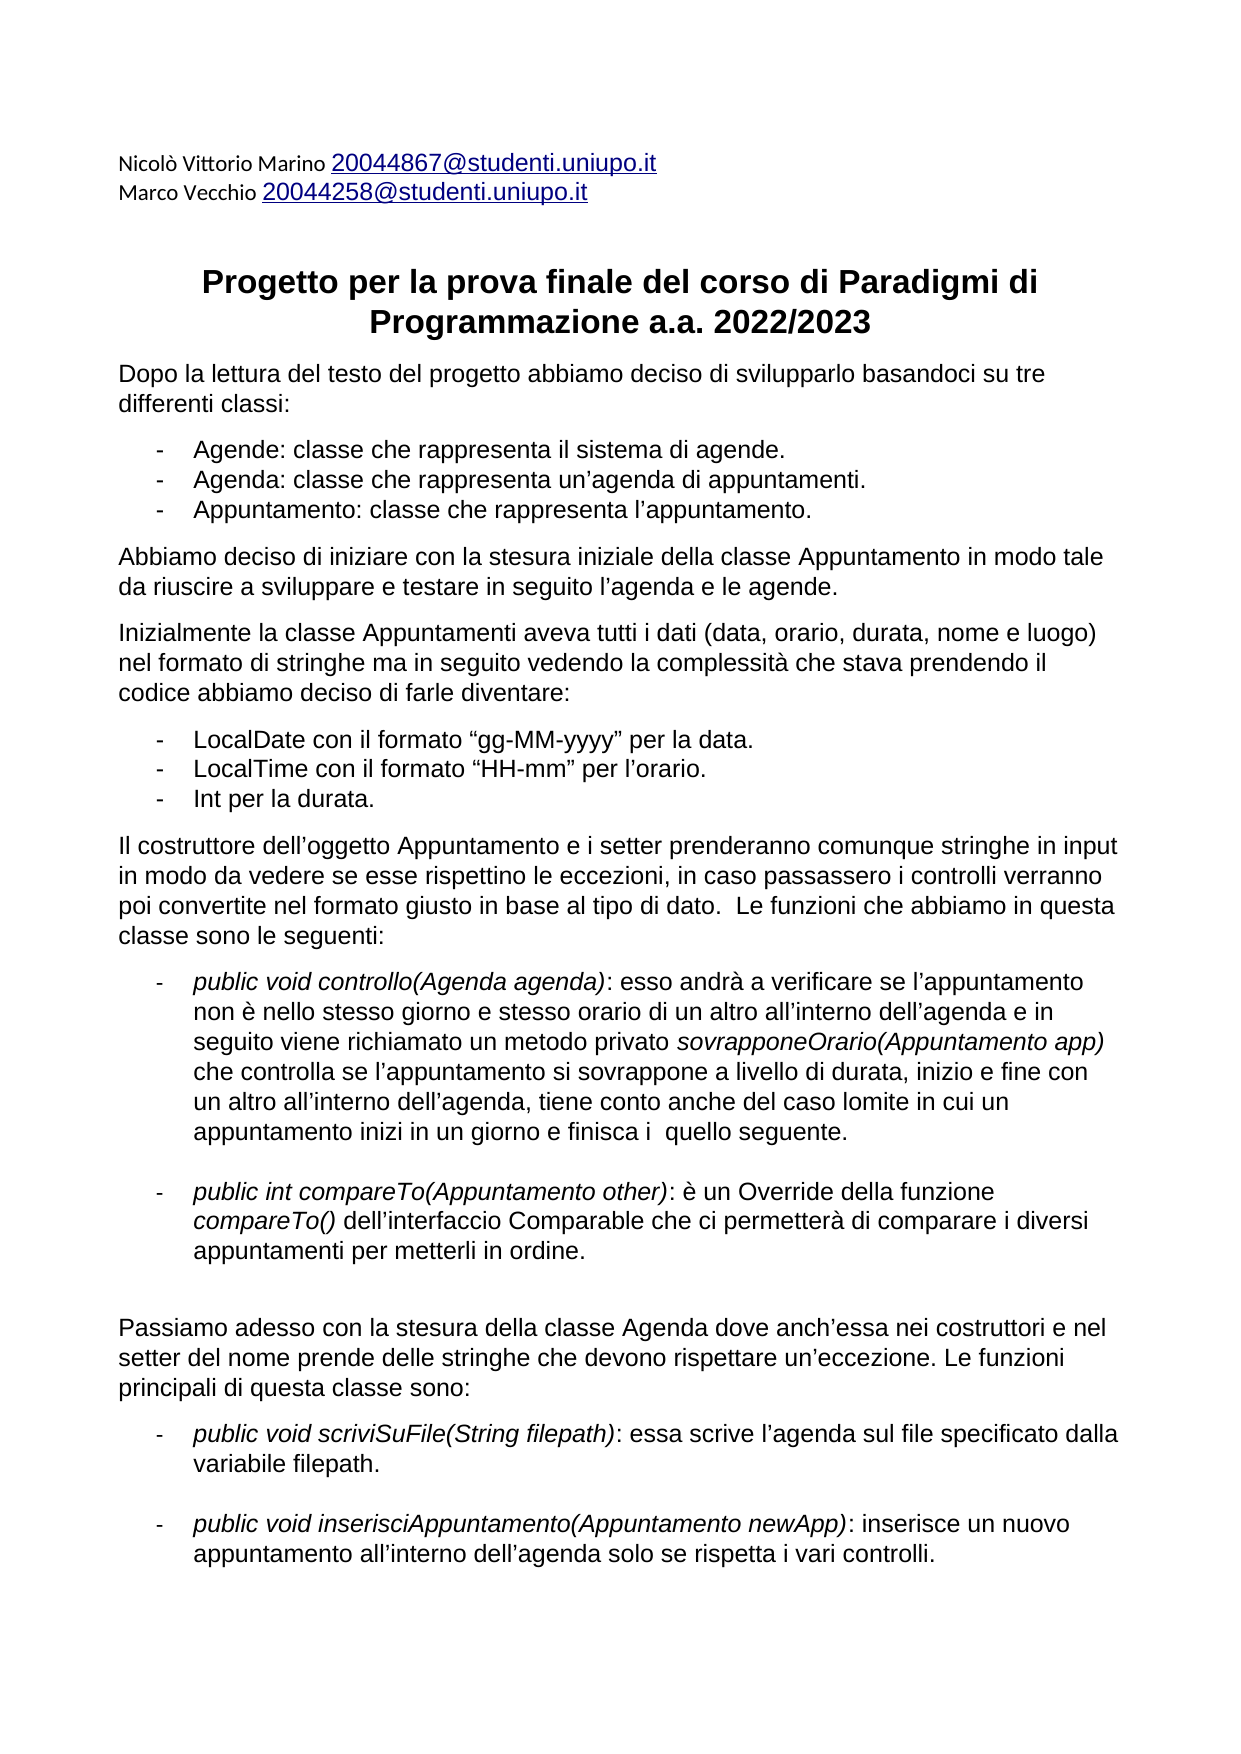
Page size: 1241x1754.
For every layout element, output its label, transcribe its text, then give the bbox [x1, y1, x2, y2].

text Nicolò Vittorio Marino 20044867@studenti.uniupo.it [118, 148, 1122, 177]
text Dopo la lettura del testo del progetto abbiamo deciso di svilupparlo basandoci su tre differenti classi: [118, 359, 1122, 418]
list LocalDate con il formato “gg-MM-yyyy” per la data. [156, 724, 1122, 753]
list public void scriviSuFile(String filepath): essa scrive l’agenda sul file specificato dalla variabile filepath. [156, 1419, 1122, 1478]
list Appuntamento: classe che rappresenta l’appuntamento. [156, 495, 1122, 524]
text Inizialmente la classe Appuntamenti aveva tutti i dati (data, orario, durata, nome e luogo) nel formato di stringhe ma in seguito vedendo la complessità che stava prendendo il codice abbiamo deciso di farle diventare: [118, 618, 1122, 707]
text Marco Vecchio 20044258@studenti.uniupo.it [118, 177, 1122, 206]
text Il costruttore dell’oggetto Appuntamento e i setter prenderanno comunque stringhe in input in modo da vedere se esse rispettino le eccezioni, in caso passassero i controlli verranno poi convertite nel formato giusto in base al tipo di dato. Le funzioni che abbiamo in questa classe sono le seguenti: [118, 831, 1122, 949]
text Progetto per la prova finale del corso di Paradigmi di Programmazione a.a. 2022/2023 [118, 262, 1122, 341]
text Passiamo adesso con la stesura della classe Agenda dove anch’essa nei costruttori e nel setter del nome prende delle stringhe che devono rispettare un’eccezione. Le funzioni principali di questa classe sono: [118, 1313, 1122, 1401]
list Int per la durata. [156, 784, 1122, 813]
list Agenda: classe che rappresenta un’agenda di appuntamenti. [156, 465, 1122, 494]
list Agende: classe che rappresenta il sistema di agende. [156, 435, 1122, 464]
list public void inserisciAppuntamento(Appuntamento newApp): inserisce un nuovo appuntamento all’interno dell’agenda solo se rispetta i vari controlli. [156, 1509, 1122, 1567]
list public void controllo(Agenda agenda): esso andrà a verificare se l’appuntamento non è nello stesso giorno e stesso orario di un altro all’interno dell’agenda e in seguito viene richiamato un metodo privato sovrapponeOrario(Appuntamento app) che controlla se l’appuntamento si sovrappone a livello di durata, inizio e fine con un altro all’interno dell’agenda, tiene conto anche del caso lomite in cui un appuntamento inizi in un giorno e finisca i quello seguente. [156, 967, 1122, 1145]
text Abbiamo deciso di iniziare con la stesura iniziale della classe Appuntamento in modo tale da riuscire a sviluppare e testare in seguito l’agenda e le agende. [118, 542, 1122, 600]
list public int compareTo(Appuntamento other): è un Override della funzione compareTo() dell’interfaccio Comparable che ci permetterà di comparare i diversi appuntamenti per metterli in ordine. [156, 1176, 1122, 1265]
list LocalTime con il formato “HH-mm” per l’orario. [156, 754, 1122, 783]
